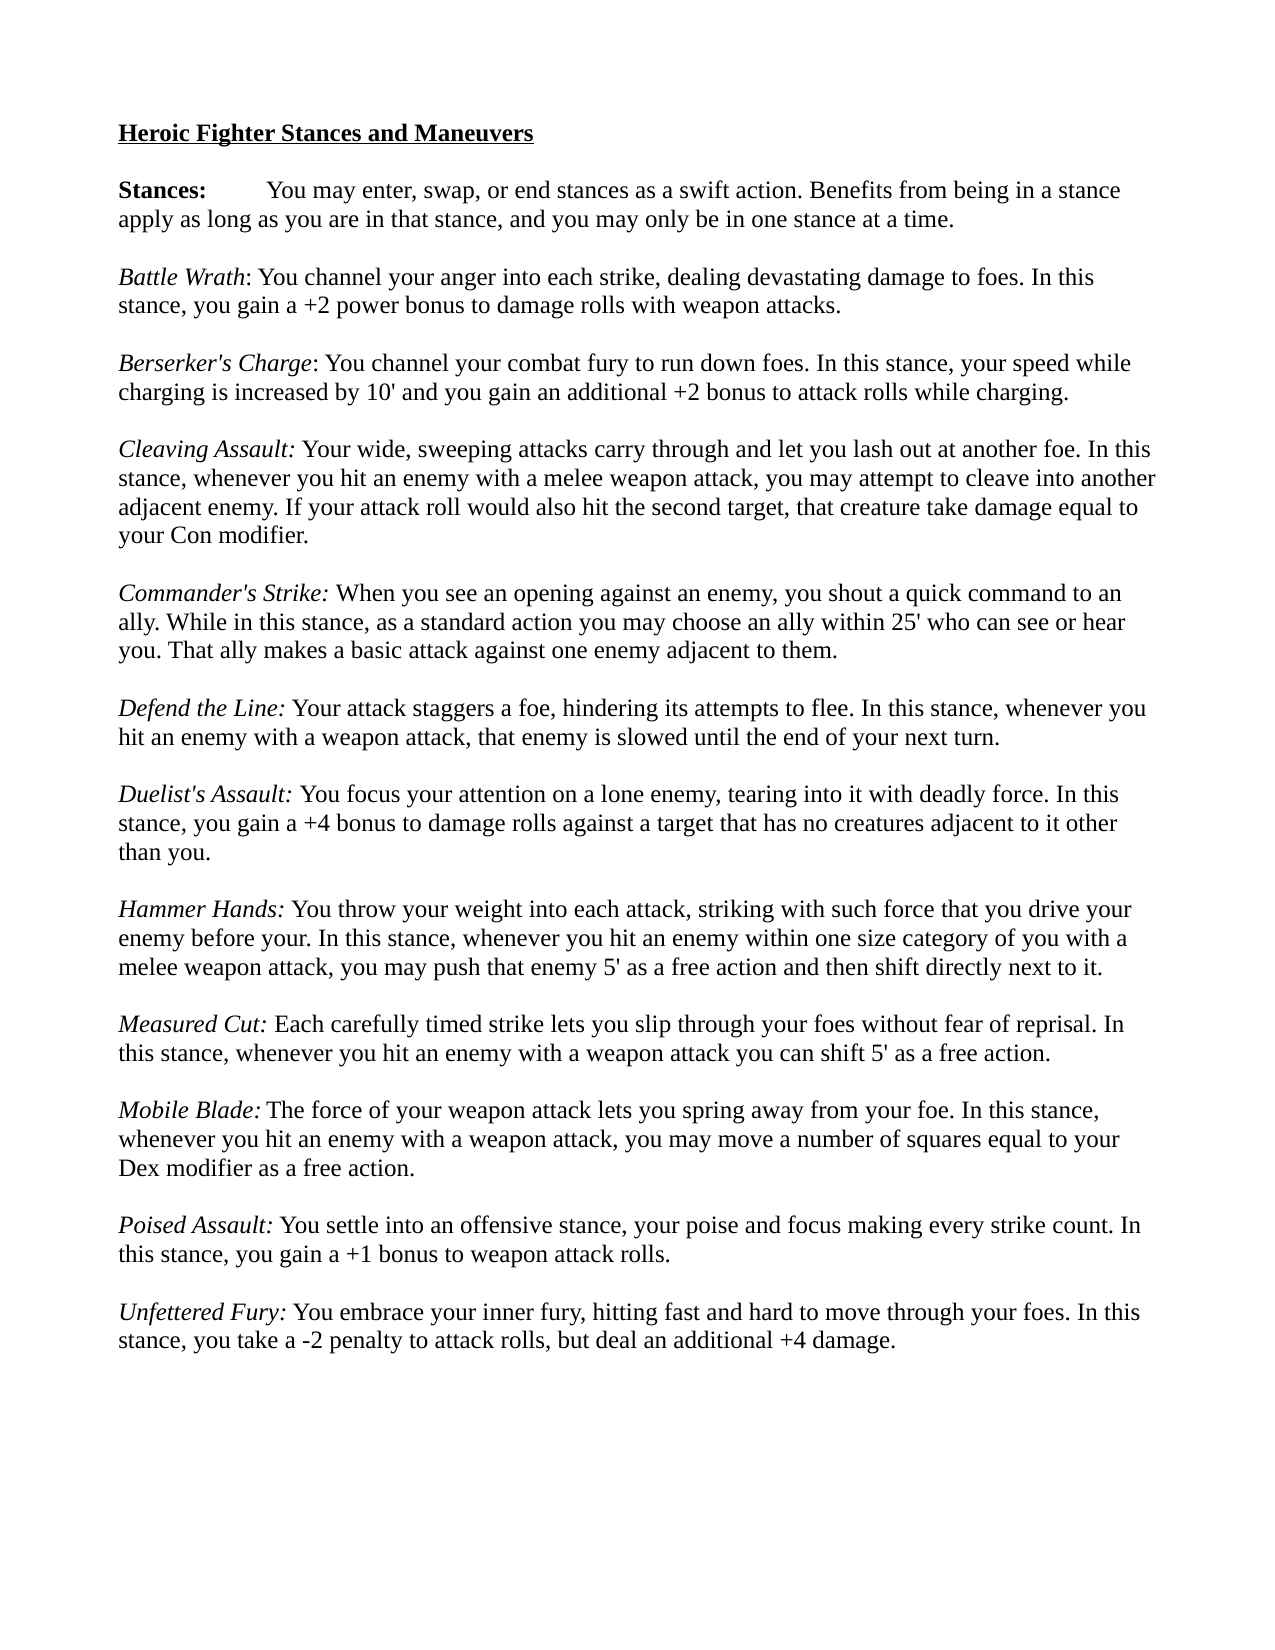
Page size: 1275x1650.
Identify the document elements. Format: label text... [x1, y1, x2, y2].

text Hammer Hands: You throw your weight into each attack, striking with such force that you drive your enemy before your. In this stance, whenever you hit an enemy within one size category of you with a melee weapon attack, you may push that enemy 5' as a free action and then shift directly next to it. [118, 894, 1157, 981]
text Measured Cut: Each carefully timed strike lets you slip through your foes without fear of reprisal. In this stance, whenever you hit an enemy with a weapon attack you can shift 5' as a free action. [118, 1009, 1157, 1067]
text Stances: You may enter, swap, or end stances as a swift action. Benefits from being in a stance apply as long as you are in that stance, and you may only be in one stance at a time. [118, 176, 1157, 233]
text Battle Wrath: You channel your anger into each strike, dealing devastating damage to foes. In this stance, you gain a +2 power bonus to damage rolls with weapon attacks. [118, 262, 1157, 319]
text Defend the Line: Your attack staggers a foe, hindering its attempts to flee. In this stance, whenever you hit an enemy with a weapon attack, that enemy is slowed until the end of your next turn. [118, 693, 1157, 751]
text Unfettered Fury: You embrace your inner fury, hitting fast and hard to move through your foes. In this stance, you take a -2 penalty to attack rolls, but deal an additional +4 damage. [118, 1297, 1157, 1354]
text Mobile Blade: The force of your weapon attack lets you spring away from your foe. In this stance, whenever you hit an enemy with a weapon attack, you may move a number of squares equal to your Dex modifier as a free action. [118, 1096, 1157, 1182]
text Berserker's Charge: You channel your combat fury to run down foes. In this stance, your speed while charging is increased by 10' and you gain an additional +2 bonus to attack rolls while charging. [118, 348, 1157, 406]
text Cleaving Assault: Your wide, sweeping attacks carry through and let you lash out at another foe. In this stance, whenever you hit an enemy with a melee weapon attack, you may attempt to cleave into another adjacent enemy. If your attack roll would also hit the second target, that creature take damage equal to your Con modifier. [118, 434, 1157, 549]
text Duelist's Assault: You focus your attention on a lone enemy, tearing into it with deadly force. In this stance, you gain a +4 bonus to damage rolls against a target that has no creatures adjacent to it other than you. [118, 779, 1157, 866]
text Poised Assault: You settle into an offensive stance, your poise and focus making every strike count. In this stance, you gain a +1 bonus to weapon attack rolls. [118, 1211, 1157, 1268]
text Heroic Fighter Stances and Maneuvers [118, 118, 1157, 147]
text Commander's Strike: When you see an opening against an enemy, you shout a quick command to an ally. While in this stance, as a standard action you may choose an ally within 25' who can see or hear you. That ally makes a basic attack against one enemy adjacent to them. [118, 578, 1157, 664]
